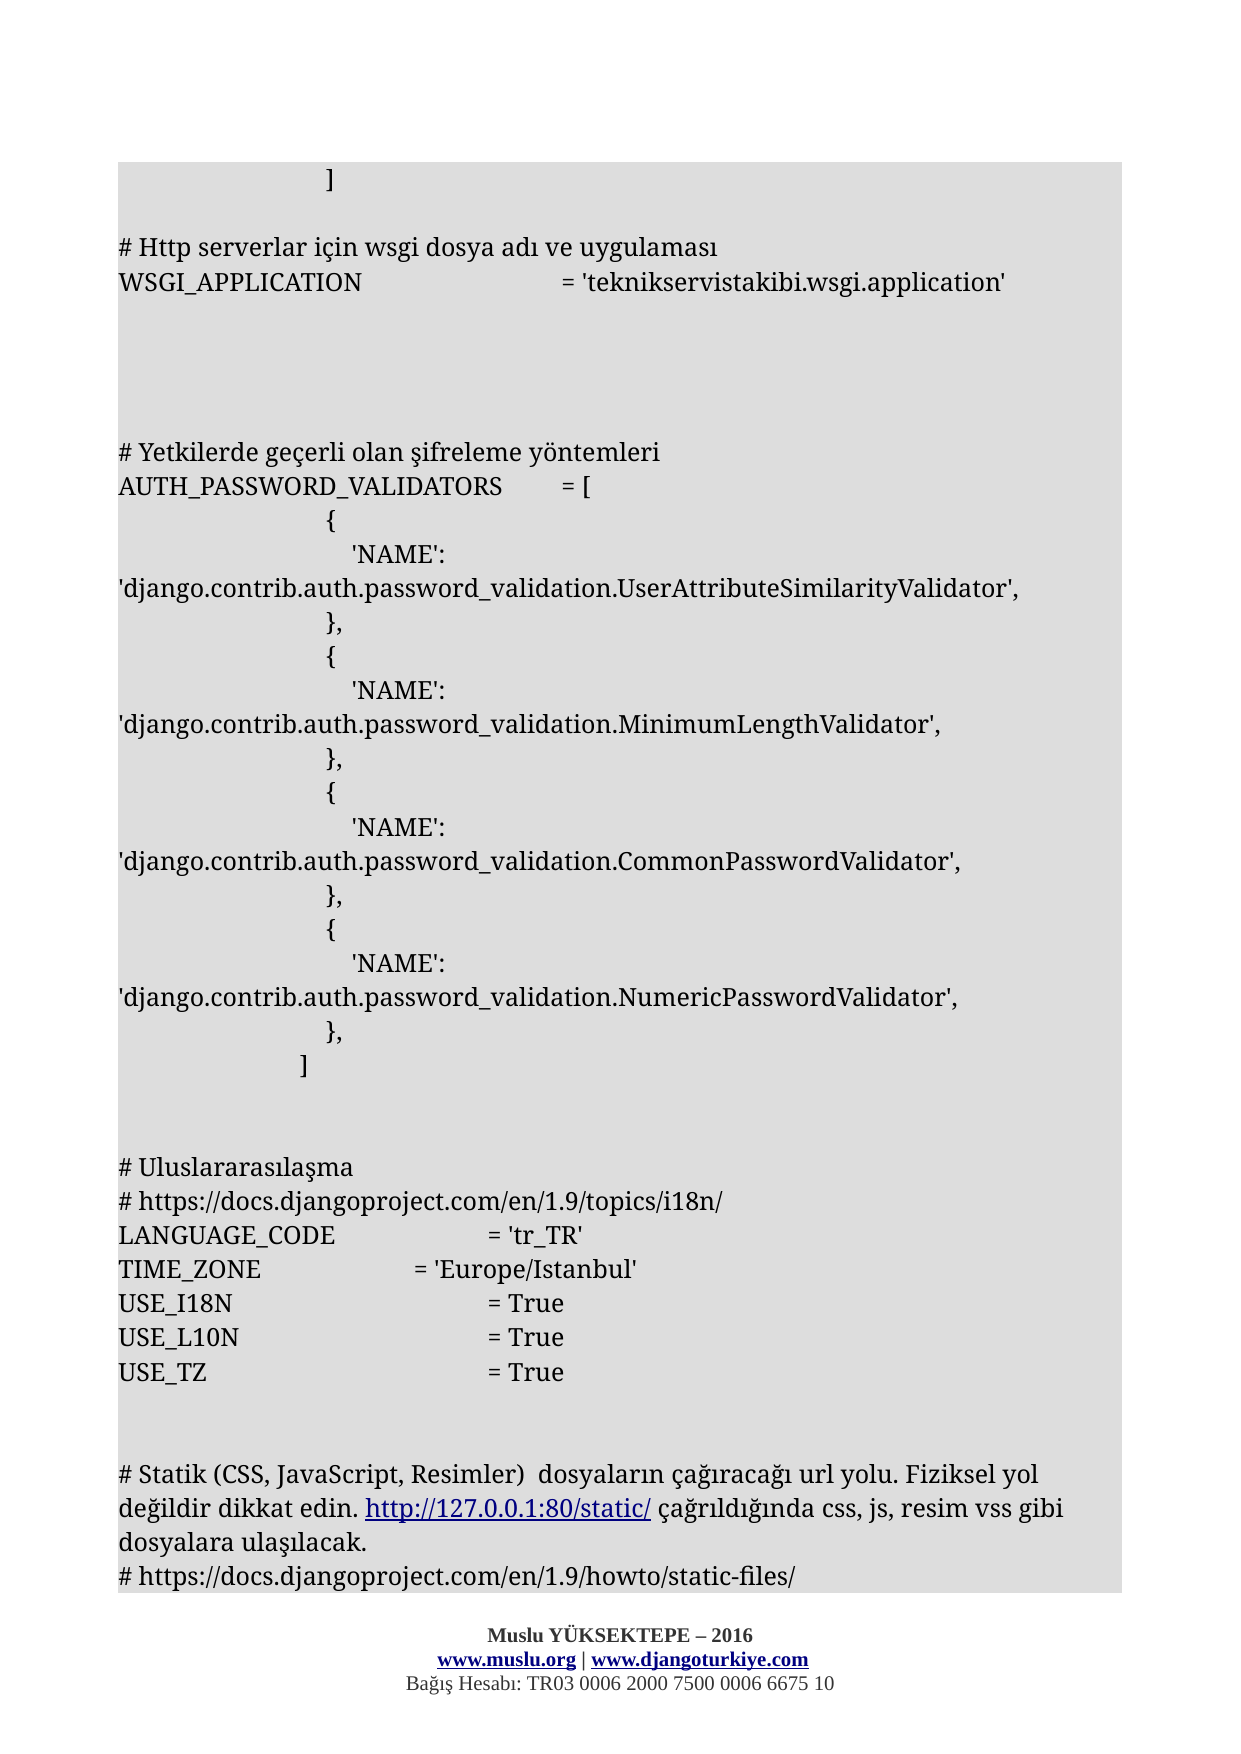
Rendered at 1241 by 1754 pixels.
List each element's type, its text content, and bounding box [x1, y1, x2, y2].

text }, [118, 877, 1122, 911]
text 'NAME': 'django.contrib.auth.password_validation.CommonPasswordValidator', [118, 809, 1122, 877]
text USE_I18N = True [118, 1286, 1122, 1320]
text # Statik (CSS, JavaScript, Resimler) dosyaların çağıracağı url yolu. Fiziksel yol değildir dikkat edin. http://127.0.0.1:80/static/ çağrıldığında css, js, resim vss gibi dosyalara ulaşılacak. [118, 1456, 1122, 1558]
text { [118, 911, 1122, 945]
text { [118, 775, 1122, 809]
text ] [118, 1048, 1122, 1082]
text 'NAME': 'django.contrib.auth.password_validation.MinimumLengthValidator', [118, 673, 1122, 741]
text # https://docs.djangoproject.com/en/1.9/topics/i18n/ [118, 1184, 1122, 1218]
text }, [118, 605, 1122, 639]
text USE_TZ = True [118, 1354, 1122, 1388]
text # https://docs.djangoproject.com/en/1.9/howto/static-files/ [118, 1558, 1122, 1593]
text 'NAME': 'django.contrib.auth.password_validation.NumericPasswordValidator', [118, 945, 1122, 1013]
text WSGI_APPLICATION = 'teknikservistakibi.wsgi.application' [118, 264, 1122, 298]
text AUTH_PASSWORD_VALIDATORS = [ [118, 468, 1122, 503]
text # Http serverlar için wsgi dosya adı ve uygulaması [118, 230, 1122, 264]
text # Yetkilerde geçerli olan şifreleme yöntemleri [118, 434, 1122, 468]
text LANGUAGE_CODE = 'tr_TR' [118, 1218, 1122, 1252]
text { [118, 639, 1122, 673]
text ] [118, 162, 1122, 196]
text # Uluslararasılaşma [118, 1150, 1122, 1184]
text { [118, 503, 1122, 537]
text 'NAME': 'django.contrib.auth.password_validation.UserAttributeSimilarityValidator', [118, 537, 1122, 605]
text }, [118, 741, 1122, 775]
text USE_L10N = True [118, 1320, 1122, 1354]
text TIME_ZONE = 'Europe/Istanbul' [118, 1252, 1122, 1286]
text }, [118, 1013, 1122, 1048]
